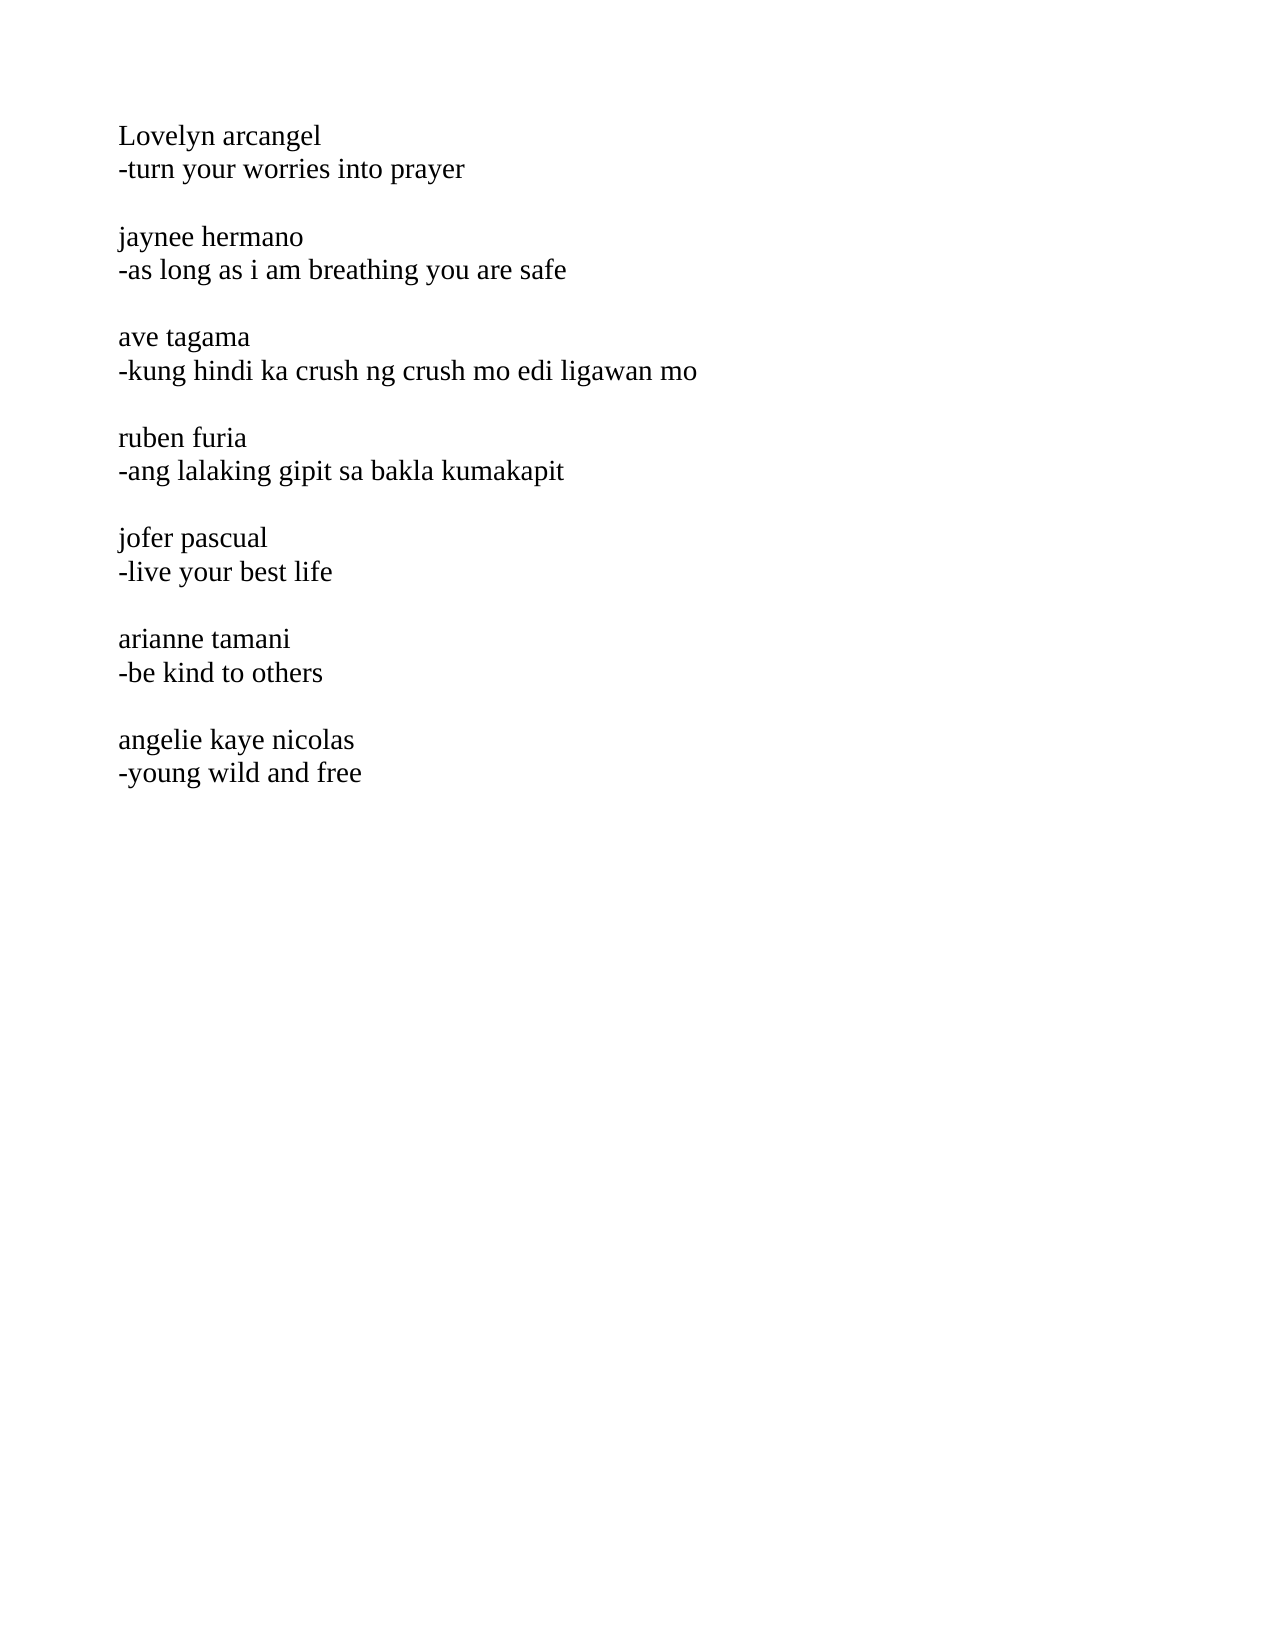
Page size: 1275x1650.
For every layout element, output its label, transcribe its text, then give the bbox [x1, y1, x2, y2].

text jaynee hermano [118, 219, 1157, 252]
text ave tagama [118, 319, 1157, 353]
text -young wild and free [118, 755, 1157, 789]
text angelie kaye nicolas [118, 722, 1157, 755]
text ruben furia [118, 420, 1157, 453]
text -live your best life [118, 554, 1157, 588]
text arianne tamani [118, 621, 1157, 655]
text -as long as i am breathing you are safe [118, 252, 1157, 286]
text Lovelyn arcangel [118, 118, 1157, 152]
text -turn your worries into prayer [118, 152, 1157, 185]
text jofer pascual [118, 521, 1157, 554]
text -ang lalaking gipit sa bakla kumakapit [118, 453, 1157, 487]
text -be kind to others [118, 655, 1157, 688]
text -kung hindi ka crush ng crush mo edi ligawan mo [118, 353, 1157, 386]
